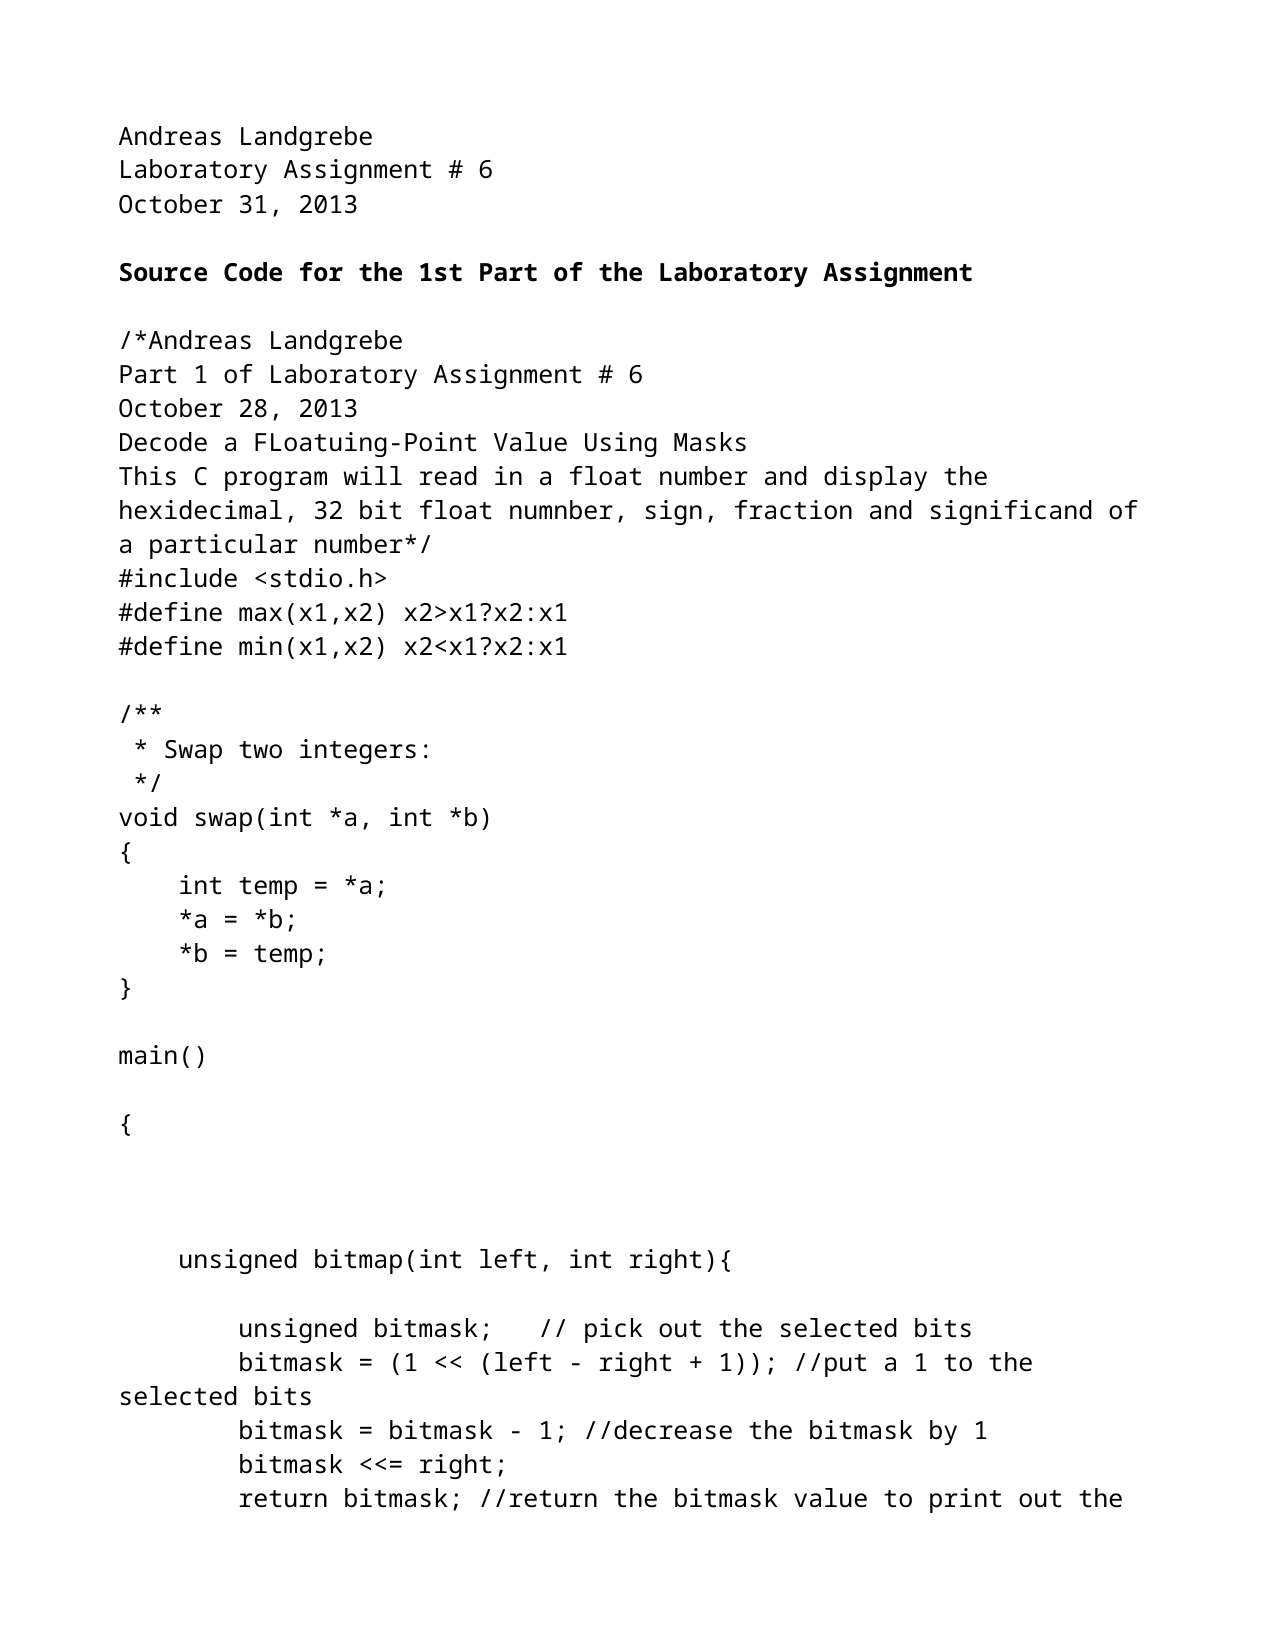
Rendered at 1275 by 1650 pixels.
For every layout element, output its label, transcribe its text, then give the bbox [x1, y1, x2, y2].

text #define min(x1,x2) x2<x1?x2:x1 [118, 629, 1157, 663]
text { [118, 833, 1157, 867]
text main() [118, 1038, 1157, 1072]
text * Swap two integers: [118, 731, 1157, 765]
text Decode a FLoatuing-Point Value Using Masks [118, 425, 1157, 459]
text */ [118, 765, 1157, 799]
text unsigned bitmap(int left, int right){ [118, 1242, 1157, 1276]
text Part 1 of Laboratory Assignment # 6 [118, 357, 1157, 391]
text { [118, 1106, 1157, 1140]
text Andreas Landgrebe [118, 118, 1157, 152]
text bitmask <<= right; [118, 1447, 1157, 1481]
text /** [118, 697, 1157, 731]
text } [118, 970, 1157, 1004]
text This C program will read in a float number and display the hexidecimal, 32 bit float numnber, sign, fraction and significand of a particular number*/ [118, 459, 1157, 561]
text October 31, 2013 [118, 186, 1157, 220]
text bitmask = bitmask - 1; //decrease the bitmask by 1 [118, 1412, 1157, 1447]
text *a = *b; [118, 902, 1157, 936]
text #include <stdio.h> [118, 561, 1157, 595]
text #define max(x1,x2) x2>x1?x2:x1 [118, 595, 1157, 629]
text *b = temp; [118, 936, 1157, 970]
text /*Andreas Landgrebe [118, 322, 1157, 357]
text October 28, 2013 [118, 391, 1157, 425]
text Laboratory Assignment # 6 [118, 152, 1157, 186]
text void swap(int *a, int *b) [118, 799, 1157, 833]
text int temp = *a; [118, 867, 1157, 902]
text bitmask = (1 << (left - right + 1)); //put a 1 to the selected bits [118, 1344, 1157, 1412]
text Source Code for the 1st Part of the Laboratory Assignment [118, 254, 1157, 288]
text return bitmask; //return the bitmask value to print out the [118, 1481, 1157, 1515]
text unsigned bitmask; // pick out the selected bits [118, 1310, 1157, 1344]
